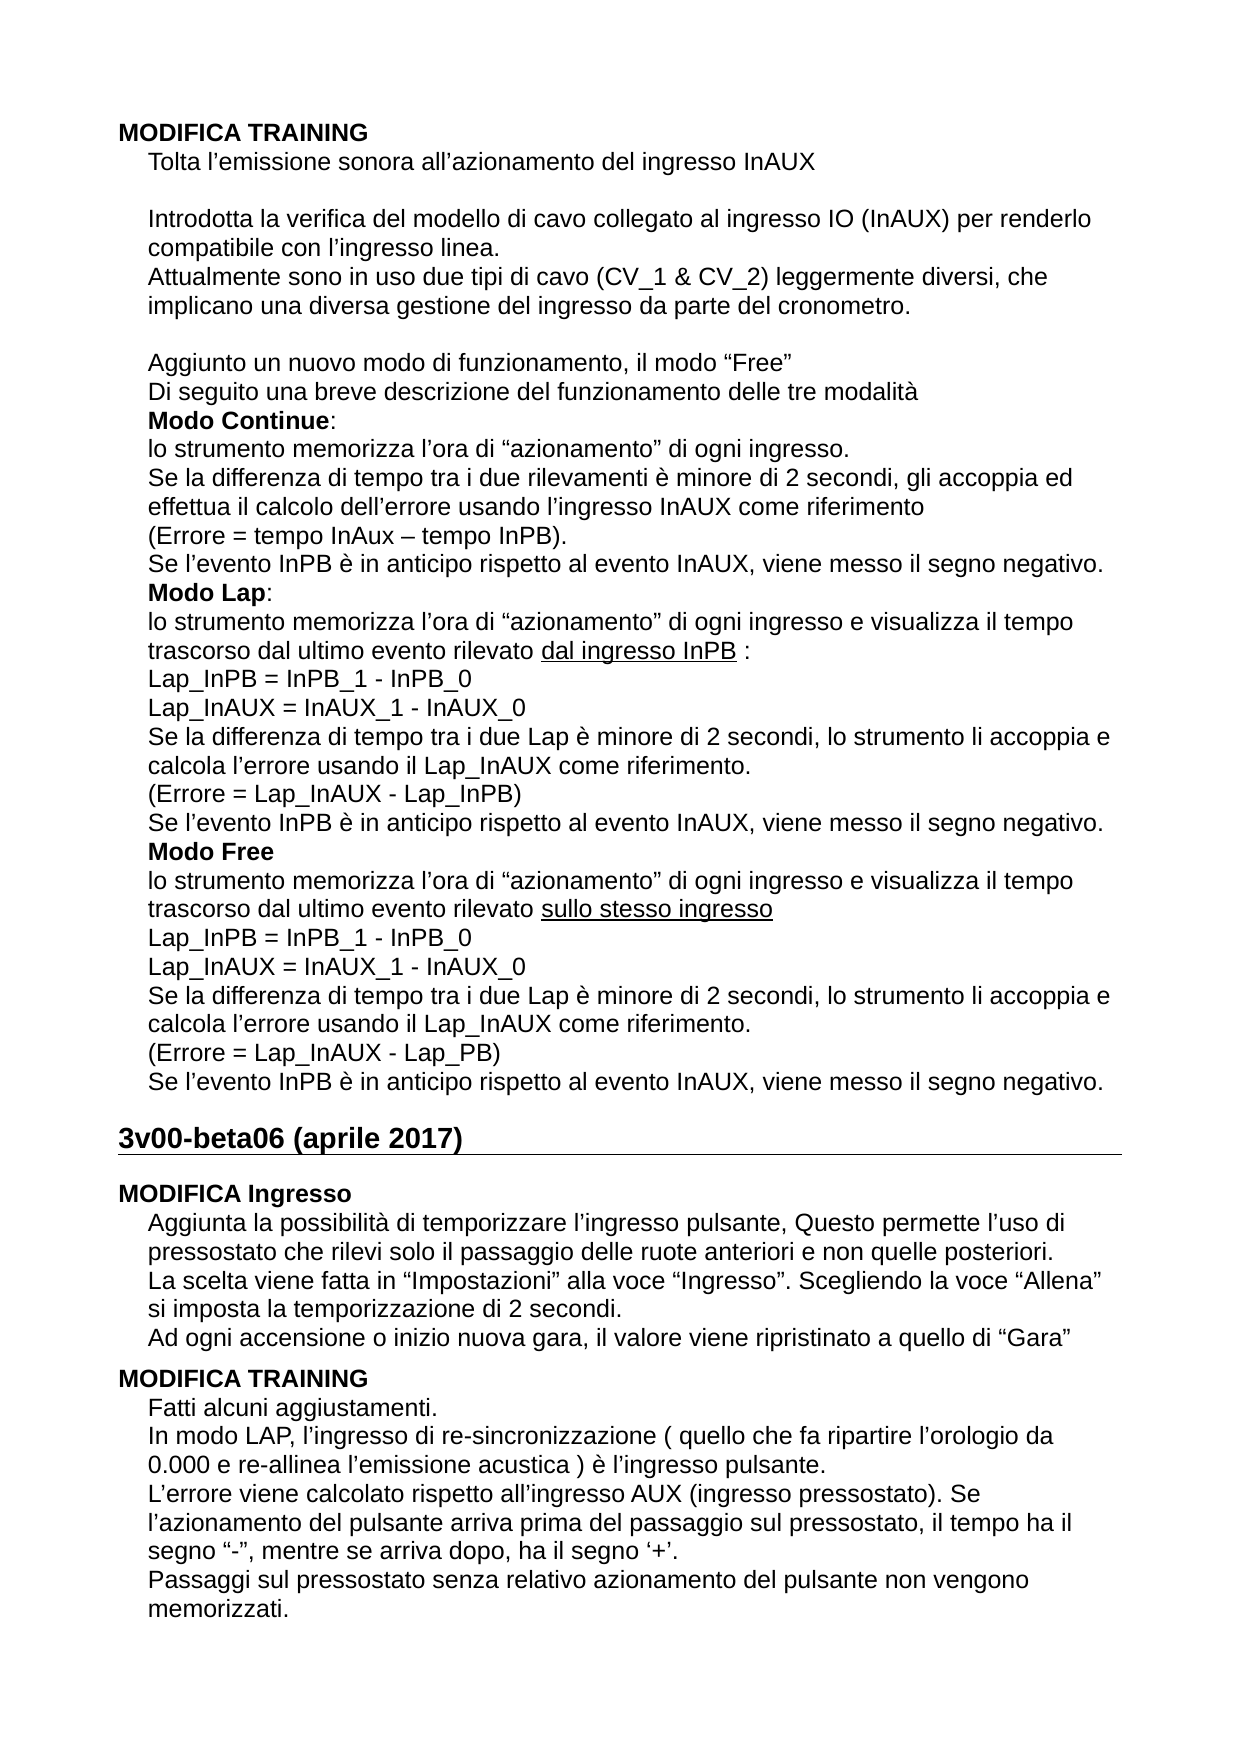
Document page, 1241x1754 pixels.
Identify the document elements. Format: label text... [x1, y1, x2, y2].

text lo strumento memorizza l’ora di “azionamento” di ogni ingresso e visualizza il tempo trascorso dal ultimo evento rilevato dal ingresso InPB : Lap_InPB = InPB_1 - InPB_0 Lap_InAUX = InAUX_1 - InAUX_0 Se la differenza di tempo tra i due Lap è minore di 2 secondi, lo strumento li accoppia e calcola l’errore usando il Lap_InAUX come riferimento. (Errore = Lap_InAUX - Lap_InPB) Se l’evento InPB è in anticipo rispetto al evento InAUX, viene messo il segno negativo. Modo Free [148, 607, 1122, 866]
text lo strumento memorizza l’ora di “azionamento” di ogni ingresso e visualizza il tempo trascorso dal ultimo evento rilevato sullo stesso ingresso Lap_InPB = InPB_1 - InPB_0 Lap_InAUX = InAUX_1 - InAUX_0 Se la differenza di tempo tra i due Lap è minore di 2 secondi, lo strumento li accoppia e calcola l’errore usando il Lap_InAUX come riferimento. (Errore = Lap_InAUX - Lap_PB) Se l’evento InPB è in anticipo rispetto al evento InAUX, viene messo il segno negativo. [148, 866, 1122, 1096]
text MODIFICA TRAINING [118, 118, 1122, 147]
text MODIFICA TRAINING [118, 1364, 1122, 1392]
text Tolta l’emissione sonora all’azionamento del ingresso InAUX Introdotta la verifica del modello di cavo collegato al ingresso IO (InAUX) per renderlo compatibile con l’ingresso linea. Attualmente sono in uso due tipi di cavo (CV_1 & CV_2) leggermente diversi, che implicano una diversa gestione del ingresso da parte del cronometro. Aggiunto un nuovo modo di funzionamento, il modo “Free” Di seguito una breve descrizione del funzionamento delle tre modalità Modo Continue: lo strumento memorizza l’ora di “azionamento” di ogni ingresso. Se la differenza di tempo tra i due rilevamenti è minore di 2 secondi, gli accoppia ed effettua il calcolo dell’errore usando l’ingresso InAUX come riferimento (Errore = tempo InAux – tempo InPB). Se l’evento InPB è in anticipo rispetto al evento InAUX, viene messo il segno negativo. Modo Lap: [148, 147, 1122, 607]
text Fatti alcuni aggiustamenti. In modo LAP, l’ingresso di re-sincronizzazione ( quello che fa ripartire l’orologio da 0.000 e re-allinea l’emissione acustica ) è l’ingresso pulsante. L’errore viene calcolato rispetto all’ingresso AUX (ingresso pressostato). Se l’azionamento del pulsante arriva prima del passaggio sul pressostato, il tempo ha il segno “-”, mentre se arriva dopo, ha il segno ‘+’. Passaggi sul pressostato senza relativo azionamento del pulsante non vengono memorizzati. [148, 1392, 1122, 1622]
text MODIFICA Ingresso [118, 1179, 1122, 1208]
subtitle 3v00-beta06 (aprile 2017) [118, 1121, 1122, 1154]
text Aggiunta la possibilità di temporizzare l’ingresso pulsante, Questo permette l’uso di pressostato che rilevi solo il passaggio delle ruote anteriori e non quelle posteriori. La scelta viene fatta in “Impostazioni” alla voce “Ingresso”. Scegliendo la voce “Allena” si imposta la temporizzazione di 2 secondi. Ad ogni accensione o inizio nuova gara, il valore viene ripristinato a quello di “Gara” [148, 1208, 1122, 1352]
